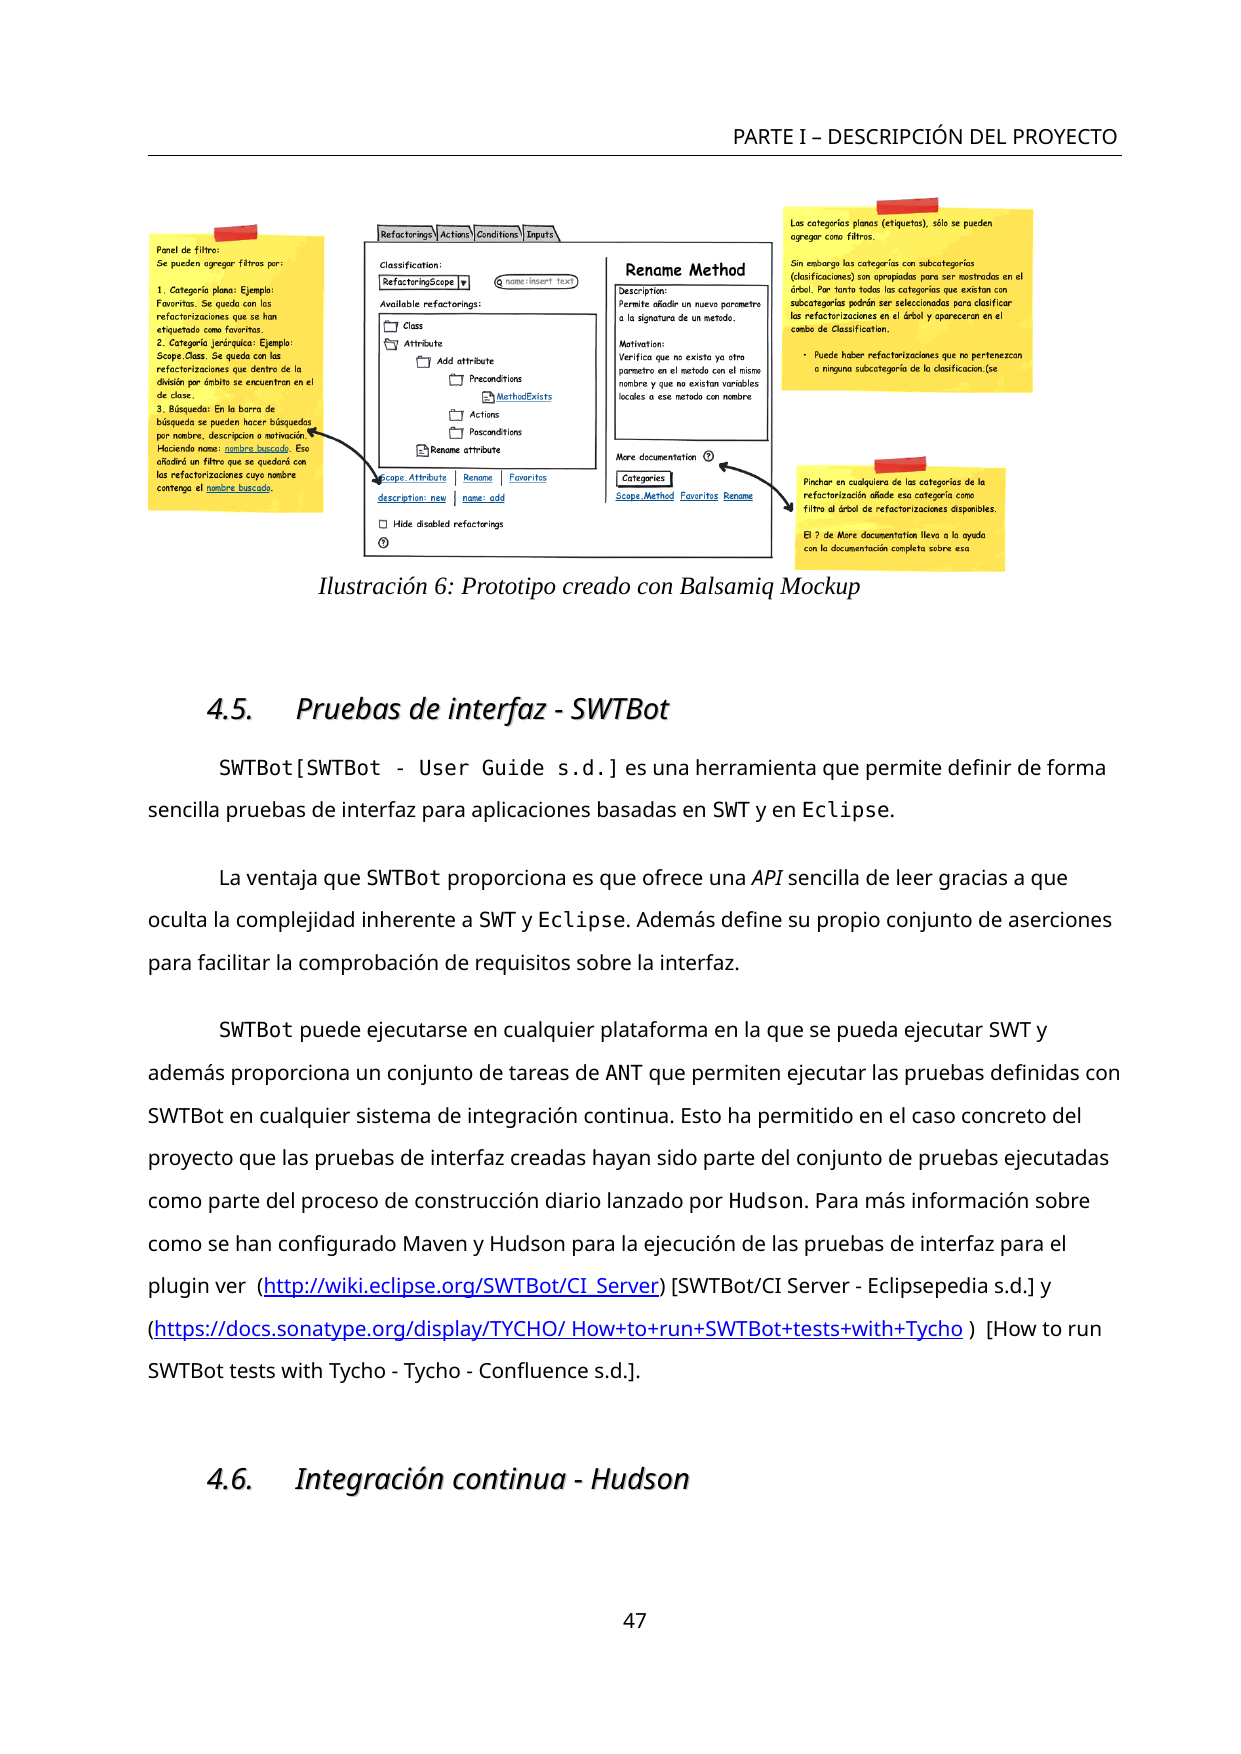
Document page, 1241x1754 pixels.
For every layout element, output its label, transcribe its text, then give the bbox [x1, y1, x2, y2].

subtitle Integración continua - Hudson [207, 1458, 1122, 1498]
text SWTBot puede ejecutarse en cualquier plataforma en la que se pueda ejecutar SWT y además proporciona un conjunto de tareas de ANT que permiten ejecutar las pruebas definidas con SWTBot en cualquier sistema de integración continua. Esto ha permitido en el caso concreto del proyecto que las pruebas de interfaz creadas hayan sido parte del conjunto de pruebas ejecutadas como parte del proceso de construcción diario lanzado por Hudson. Para más información sobre como se han configurado Maven y Hudson para la ejecución de las pruebas de interfaz para el plugin ver (http://wiki.eclipse.org/SWTBot/CI_Server) [SWTBot/CI Server - Eclipsepedia s.d.] y (https://docs.sonatype.org/display/TYCHO/ How+to+run+SWTBot+tests+with+Tycho ) [How to run SWTBot tests with Tycho - Tycho - Confluence s.d.]. [148, 1016, 1122, 1385]
text La ventaja que SWTBot proporciona es que ofrece una API sencilla de leer gracias a que oculta la complejidad inherente a SWT y Eclipse. Además define su propio conjunto de aserciones para facilitar la comprobación de requisitos sobre la interfaz. [148, 863, 1122, 976]
text SWTBot[SWTBot - User Guide s.d.] es una herramienta que permite definir de forma sencilla pruebas de interfaz para aplicaciones basadas en SWT y en Eclipse. [148, 753, 1122, 824]
subtitle Pruebas de interfaz - SWTBot [207, 688, 1122, 728]
text Ilustración 6: Prototipo creado con Balsamiq Mockup [148, 572, 1033, 600]
picture [147, 197, 1034, 572]
